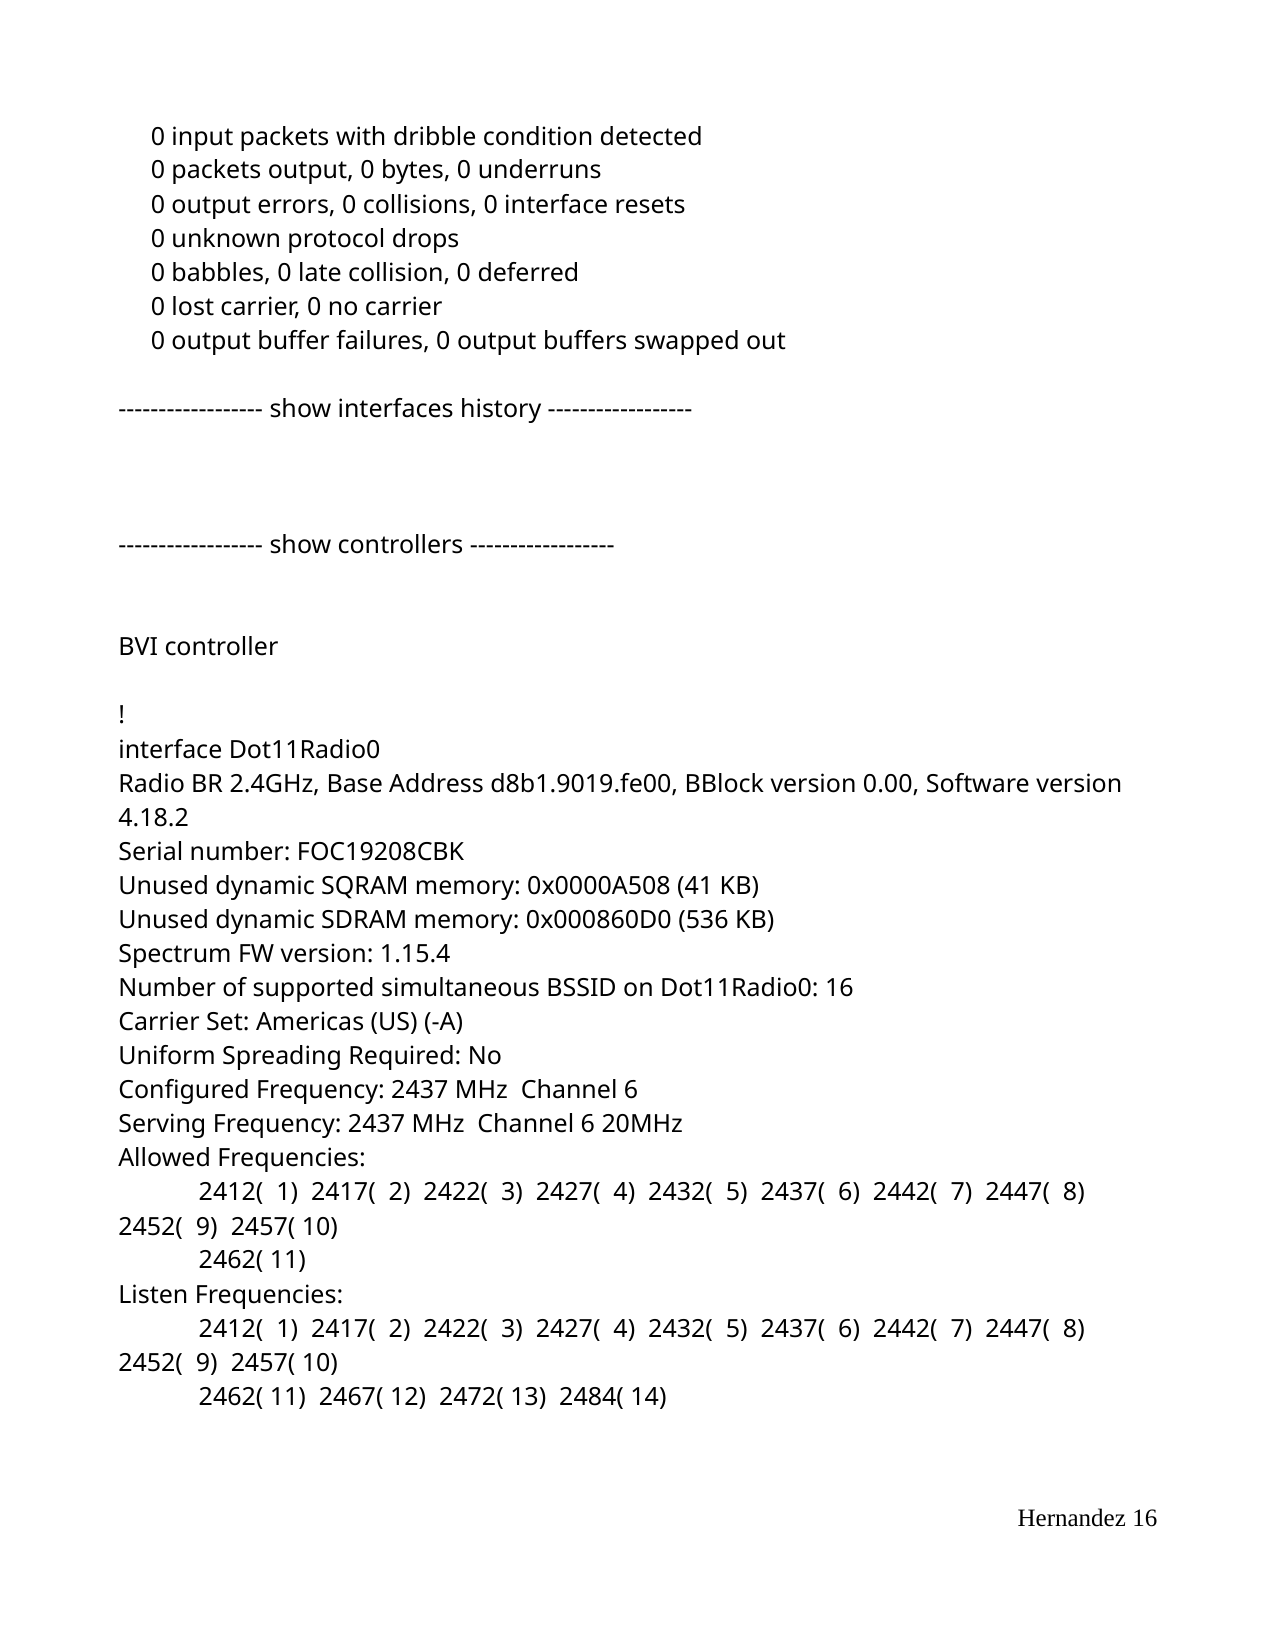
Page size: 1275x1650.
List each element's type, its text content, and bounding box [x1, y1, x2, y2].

text 2412( 1) 2417( 2) 2422( 3) 2427( 4) 2432( 5) 2437( 6) 2442( 7) 2447( 8) 2452( 9) 2457( 10) [118, 1174, 1157, 1242]
text 0 output errors, 0 collisions, 0 interface resets [118, 186, 1157, 220]
text 0 input packets with dribble condition detected [118, 118, 1157, 152]
text 0 output buffer failures, 0 output buffers swapped out [118, 322, 1157, 357]
text Serial number: FOC19208CBK [118, 833, 1157, 867]
text 0 packets output, 0 bytes, 0 underruns [118, 152, 1157, 186]
text Listen Frequencies: [118, 1276, 1157, 1310]
text 2462( 11) [118, 1242, 1157, 1276]
text Unused dynamic SQRAM memory: 0x0000A508 (41 KB) [118, 867, 1157, 902]
text 0 lost carrier, 0 no carrier [118, 288, 1157, 322]
text BVI controller [118, 629, 1157, 663]
text Uniform Spreading Required: No [118, 1038, 1157, 1072]
text Radio BR 2.4GHz, Base Address d8b1.9019.fe00, BBlock version 0.00, Software version 4.18.2 [118, 765, 1157, 833]
text ! [118, 697, 1157, 731]
text 2412( 1) 2417( 2) 2422( 3) 2427( 4) 2432( 5) 2437( 6) 2442( 7) 2447( 8) 2452( 9) 2457( 10) [118, 1310, 1157, 1378]
text Number of supported simultaneous BSSID on Dot11Radio0: 16 [118, 970, 1157, 1004]
text 0 babbles, 0 late collision, 0 deferred [118, 254, 1157, 288]
text ------------------ show interfaces history ------------------ [118, 391, 1157, 425]
text Carrier Set: Americas (US) (-A) [118, 1004, 1157, 1038]
text 0 unknown protocol drops [118, 220, 1157, 254]
text Allowed Frequencies: [118, 1140, 1157, 1174]
text Configured Frequency: 2437 MHz Channel 6 [118, 1072, 1157, 1106]
text Serving Frequency: 2437 MHz Channel 6 20MHz [118, 1106, 1157, 1140]
text Unused dynamic SDRAM memory: 0x000860D0 (536 KB) [118, 902, 1157, 936]
text interface Dot11Radio0 [118, 731, 1157, 765]
text ------------------ show controllers ------------------ [118, 527, 1157, 561]
text Spectrum FW version: 1.15.4 [118, 936, 1157, 970]
text 2462( 11) 2467( 12) 2472( 13) 2484( 14) [118, 1378, 1157, 1412]
